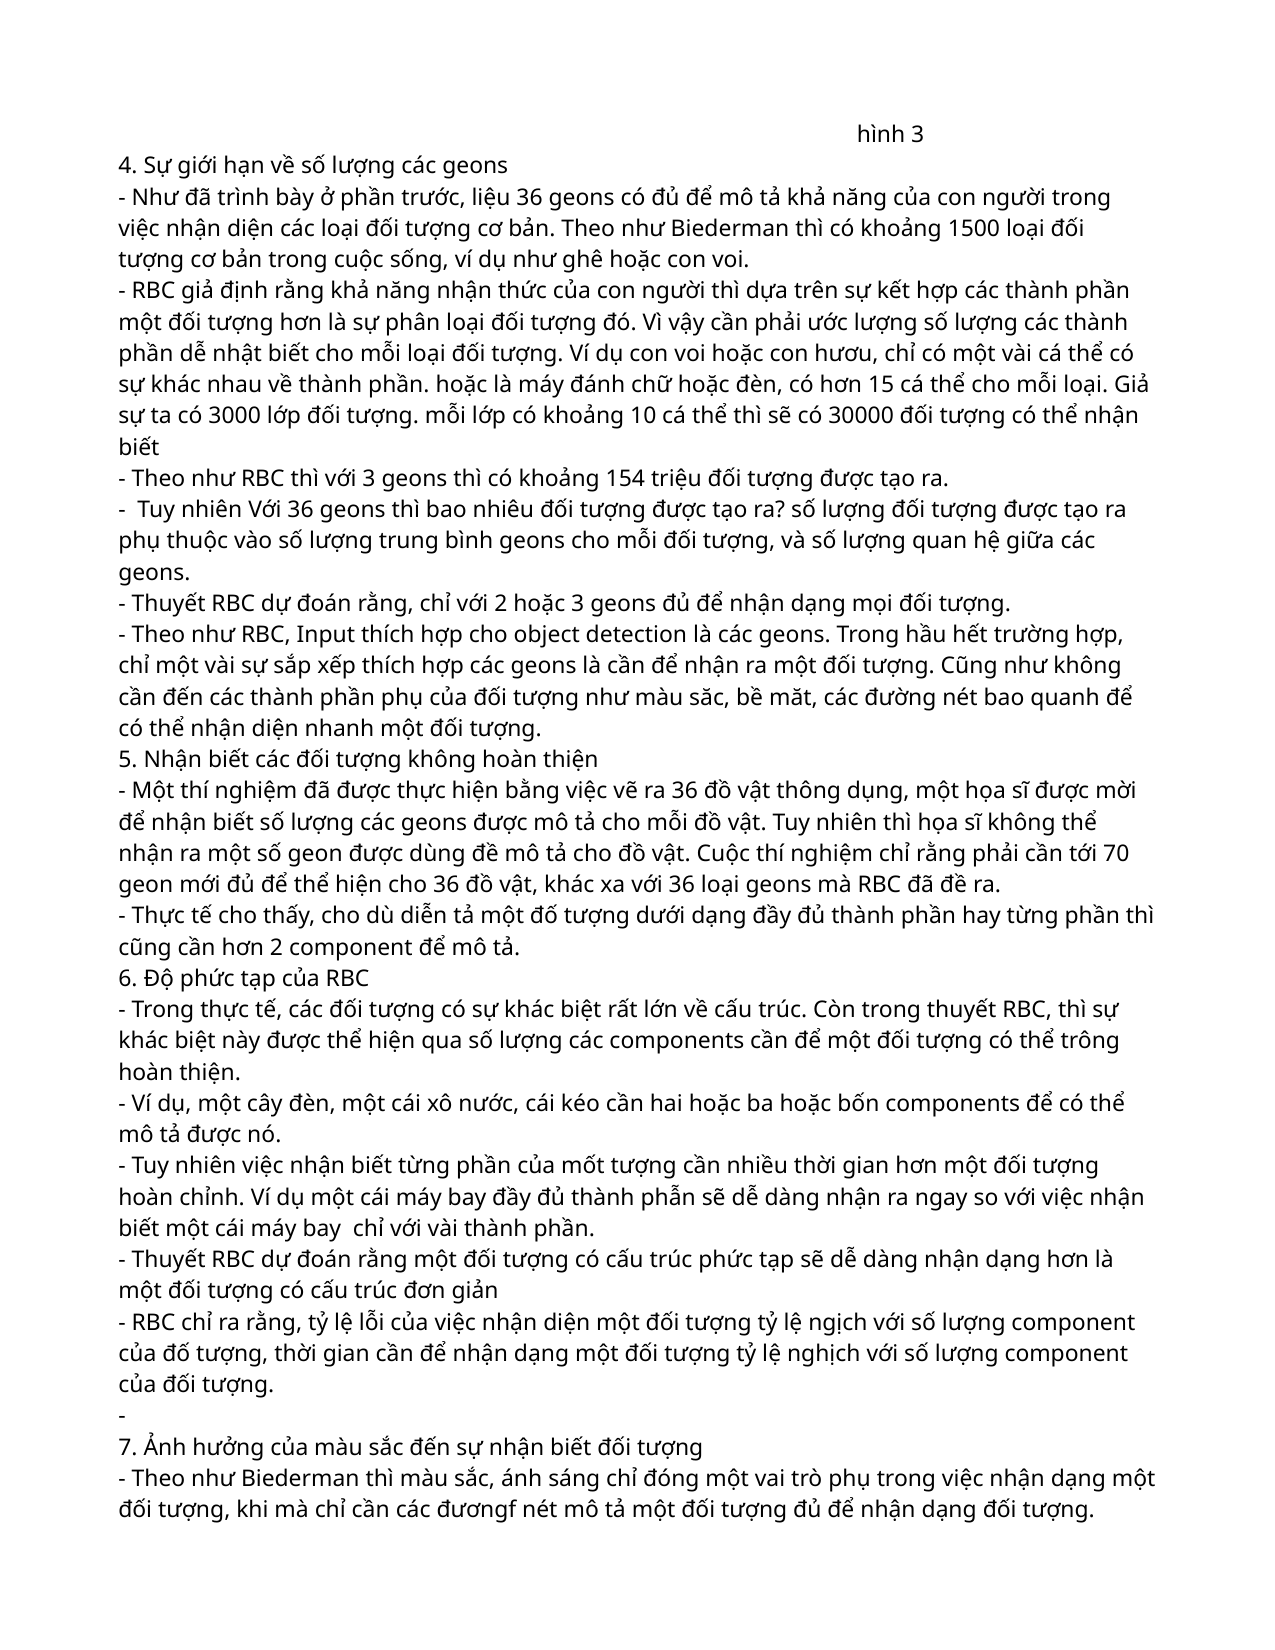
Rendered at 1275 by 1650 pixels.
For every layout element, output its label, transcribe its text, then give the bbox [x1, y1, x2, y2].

text - Như đã trình bày ở phần trước, liệu 36 geons có đủ để mô tả khả năng của con người trong việc nhận diện các loại đối tượng cơ bản. Theo như Biederman thì có khoảng 1500 loại đối tượng cơ bản trong cuộc sống, ví dụ như ghê hoặc con voi. [118, 181, 1157, 274]
text - Thuyết RBC dự đoán rằng một đối tượng có cấu trúc phức tạp sẽ dễ dàng nhận dạng hơn là một đối tượng có cấu trúc đơn giản [118, 1243, 1157, 1306]
text - Theo như RBC thì với 3 geons thì có khoảng 154 triệu đối tượng được tạo ra. [118, 462, 1157, 493]
text 5. Nhận biết các đối tượng không hoàn thiện [118, 743, 1157, 774]
text 6. Độ phức tạp của RBC [118, 962, 1157, 993]
text - Một thí nghiệm đã được thực hiện bằng việc vẽ ra 36 đồ vật thông dụng, một họa sĩ được mời để nhận biết số lượng các geons được mô tả cho mỗi đồ vật. Tuy nhiên thì họa sĩ không thể nhận ra một số geon được dùng đề mô tả cho đồ vật. Cuộc thí nghiệm chỉ rằng phải cần tới 70 geon mới đủ để thể hiện cho 36 đồ vật, khác xa với 36 loại geons mà RBC đã đề ra. [118, 774, 1157, 899]
text - RBC giả định rằng khả năng nhận thức của con người thì dựa trên sự kết hợp các thành phần một đối tượng hơn là sự phân loại đối tượng đó. Vì vậy cần phải ước lượng số lượng các thành phần dễ nhật biết cho mỗi loại đối tượng. Ví dụ con voi hoặc con hươu, chỉ có một vài cá thể có sự khác nhau về thành phần. hoặc là máy đánh chữ hoặc đèn, có hơn 15 cá thể cho mỗi loại. Giả sự ta có 3000 lớp đối tượng. mỗi lớp có khoảng 10 cá thể thì sẽ có 30000 đối tượng có thể nhận biết [118, 274, 1157, 462]
text - Trong thực tế, các đối tượng có sự khác biệt rất lớn về cấu trúc. Còn trong thuyết RBC, thì sự khác biệt này được thể hiện qua số lượng các components cần để một đối tượng có thể trông hoàn thiện. [118, 993, 1157, 1087]
text 4. Sự giới hạn về số lượng các geons [118, 149, 1157, 181]
text hình 3 [118, 118, 1157, 149]
text - Thuyết RBC dự đoán rằng, chỉ với 2 hoặc 3 geons đủ để nhận dạng mọi đối tượng. [118, 587, 1157, 618]
text - [118, 1399, 1157, 1431]
text - Thực tế cho thấy, cho dù diễn tả một đố tượng dưới dạng đầy đủ thành phần hay từng phần thì cũng cần hơn 2 component để mô tả. [118, 899, 1157, 962]
text - Tuy nhiên việc nhận biết từng phần của mốt tượng cần nhiều thời gian hơn một đối tượng hoàn chỉnh. Ví dụ một cái máy bay đầy đủ thành phẫn sẽ dễ dàng nhận ra ngay so với việc nhận biết một cái máy bay chỉ với vài thành phần. [118, 1149, 1157, 1243]
text - Theo như RBC, Input thích hợp cho object detection là các geons. Trong hầu hết trường hợp, chỉ một vài sự sắp xếp thích hợp các geons là cần để nhận ra một đối tượng. Cũng như không cần đến các thành phần phụ của đối tượng như màu săc, bề măt, các đường nét bao quanh để có thể nhận diện nhanh một đối tượng. [118, 618, 1157, 743]
text - Ví dụ, một cây đèn, một cái xô nước, cái kéo cần hai hoặc ba hoặc bốn components để có thể mô tả được nó. [118, 1087, 1157, 1149]
text - Tuy nhiên Với 36 geons thì bao nhiêu đối tượng được tạo ra? số lượng đối tượng được tạo ra phụ thuộc vào số lượng trung bình geons cho mỗi đối tượng, và số lượng quan hệ giữa các geons. [118, 493, 1157, 587]
text 7. Ảnh hưởng của màu sắc đến sự nhận biết đối tượng [118, 1431, 1157, 1462]
text - Theo như Biederman thì màu sắc, ánh sáng chỉ đóng một vai trò phụ trong việc nhận dạng một đối tượng, khi mà chỉ cần các đươngf nét mô tả một đối tượng đủ để nhận dạng đối tượng. [118, 1462, 1157, 1524]
text - RBC chỉ ra rằng, tỷ lệ lỗi của việc nhận diện một đối tượng tỷ lệ ngịch với số lượng component của đố tượng, thời gian cần để nhận dạng một đối tượng tỷ lệ nghịch với số lượng component của đối tượng. [118, 1306, 1157, 1399]
